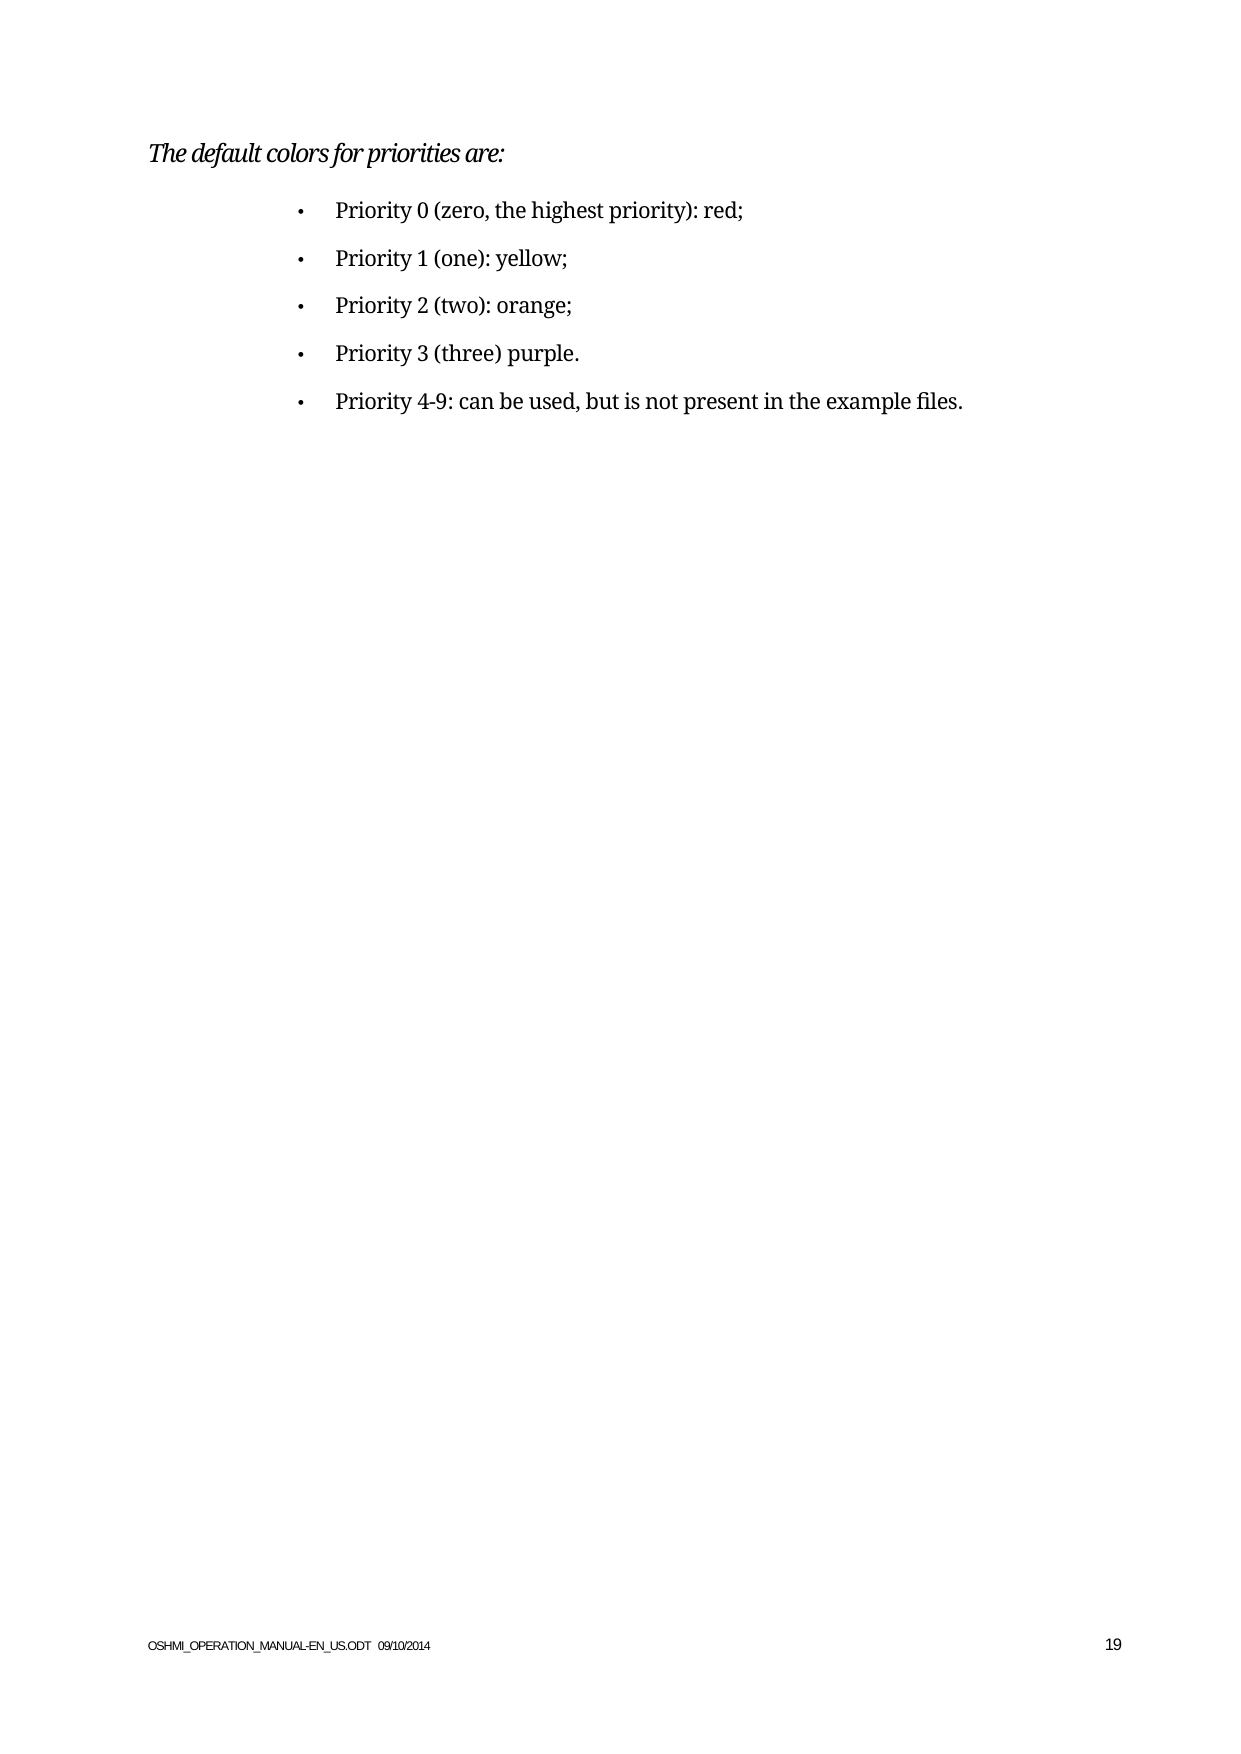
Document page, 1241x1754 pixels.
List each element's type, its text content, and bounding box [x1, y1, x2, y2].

subtitle Priority 4-9: can be used, but is not present in the example files. [298, 386, 1122, 416]
subtitle Priority 3 (three) purple. [298, 338, 1122, 368]
subtitle Priority 2 (two): orange; [298, 290, 1122, 320]
subtitle Priority 1 (one): yellow; [298, 243, 1122, 272]
subtitle The default colors for priorities are: [148, 136, 1122, 170]
subtitle Priority 0 (zero, the highest priority): red; [298, 195, 1122, 225]
